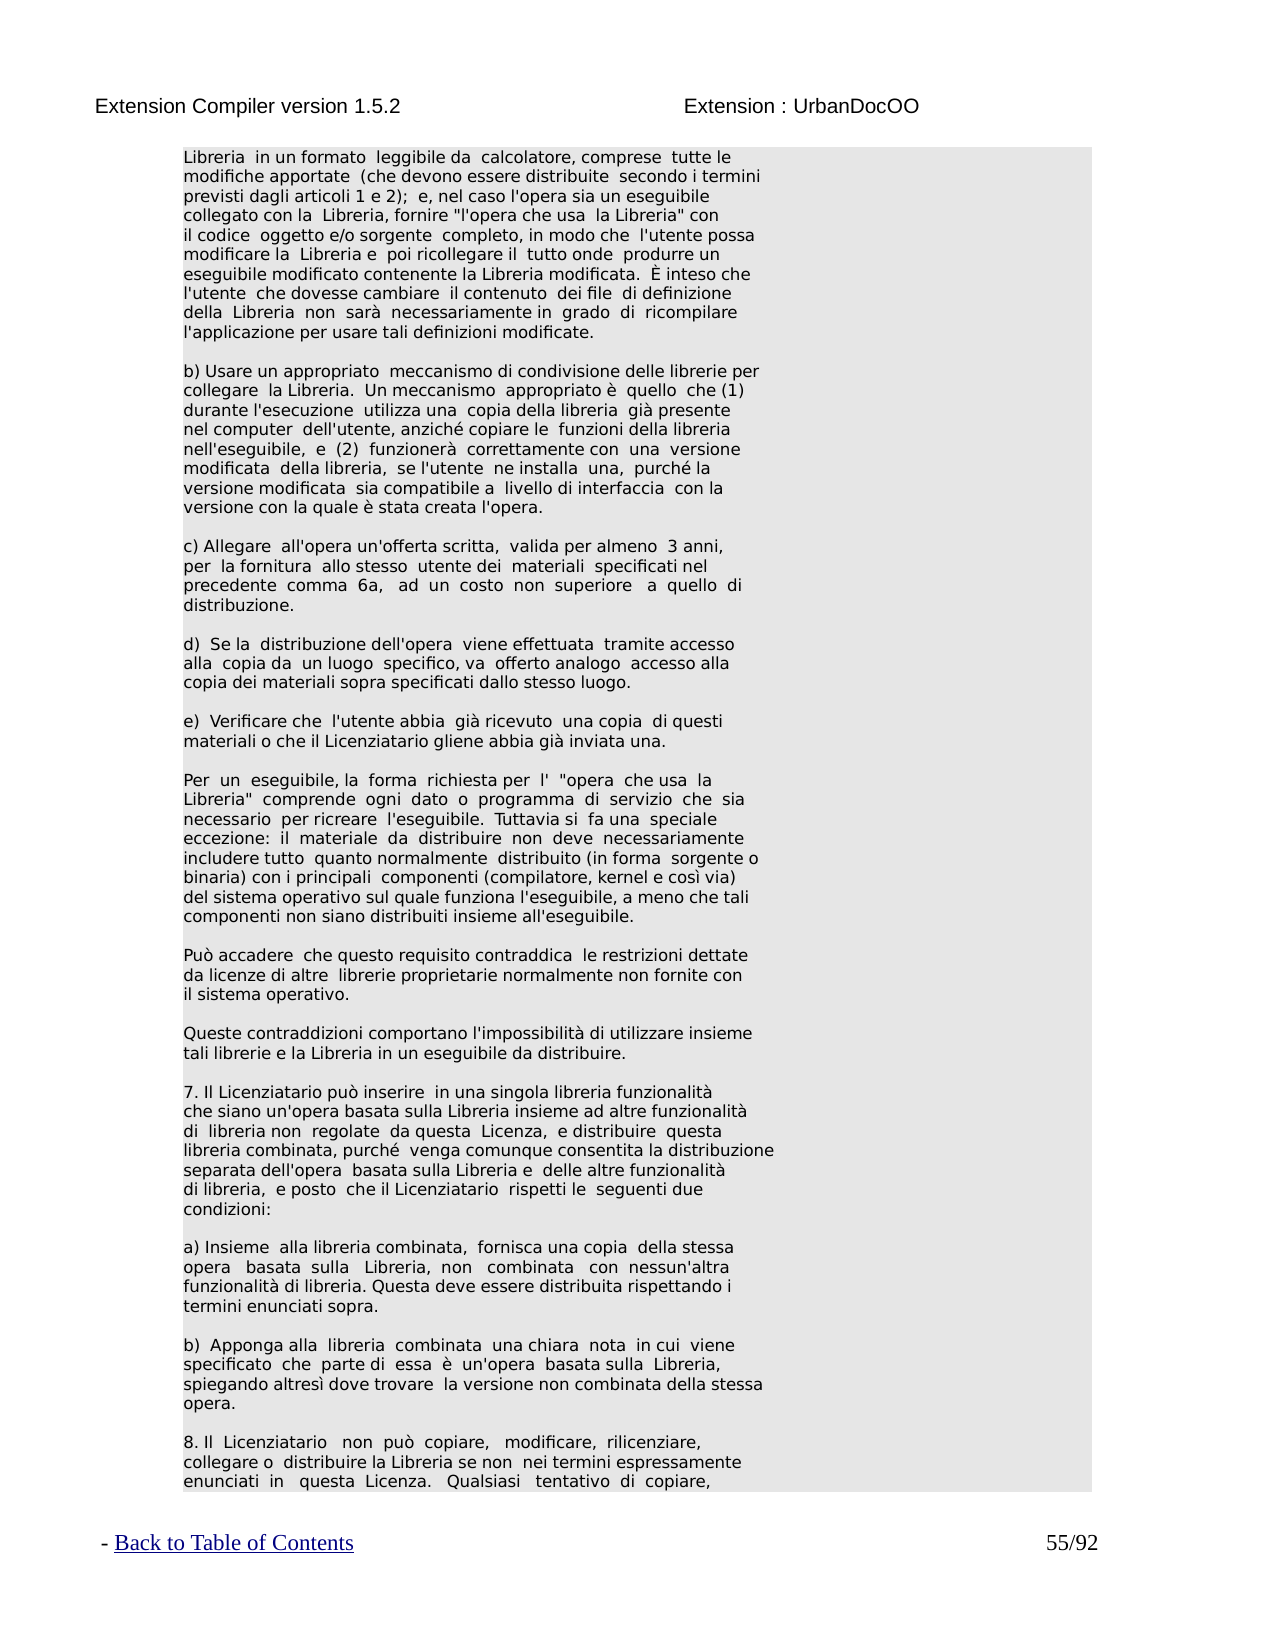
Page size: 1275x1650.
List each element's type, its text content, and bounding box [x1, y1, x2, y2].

text eseguibile modificato contenente la Libreria modificata. È inteso che [183, 264, 1092, 284]
text e) Verificare che l'utente abbia già ricevuto una copia di questi [183, 712, 1092, 732]
text enunciati in questa Licenza. Qualsiasi tentativo di copiare, [183, 1472, 1092, 1492]
text Può accadere che questo requisito contraddica le restrizioni dettate [183, 946, 1092, 966]
text necessario per ricreare l'eseguibile. Tuttavia si fa una speciale [183, 810, 1092, 829]
text eccezione: il materiale da distribuire non deve necessariamente [183, 829, 1092, 849]
text Queste contraddizioni comportano l'impossibilità di utilizzare insieme [183, 1024, 1092, 1043]
text includere tutto quanto normalmente distribuito (in forma sorgente o [183, 849, 1092, 868]
text modifiche apportate (che devono essere distribuite secondo i termini [183, 167, 1092, 186]
text per la fornitura allo stesso utente dei materiali specificati nel [183, 557, 1092, 576]
text 8. Il Licenziatario non può copiare, modificare, rilicenziare, [183, 1433, 1092, 1453]
text che siano un'opera basata sulla Libreria insieme ad altre funzionalità [183, 1102, 1092, 1121]
text opera. [183, 1394, 1092, 1414]
text Per un eseguibile, la forma richiesta per l' "opera che usa la [183, 771, 1092, 790]
text versione con la quale è stata creata l'opera. [183, 498, 1092, 518]
text di libreria non regolate da questa Licenza, e distribuire questa [183, 1121, 1092, 1141]
text precedente comma 6a, ad un costo non superiore a quello di [183, 576, 1092, 596]
text Libreria in un formato leggibile da calcolatore, comprese tutte le [183, 147, 1092, 167]
text nell'eseguibile, e (2) funzionerà correttamente con una versione [183, 440, 1092, 459]
text il sistema operativo. [183, 985, 1092, 1004]
text binaria) con i principali componenti (compilatore, kernel e così via) [183, 868, 1092, 888]
text a) Insieme alla libreria combinata, fornisca una copia della stessa [183, 1238, 1092, 1258]
text d) Se la distribuzione dell'opera viene effettuata tramite accesso [183, 634, 1092, 654]
text collegare la Libreria. Un meccanismo appropriato è quello che (1) [183, 381, 1092, 401]
text previsti dagli articoli 1 e 2); e, nel caso l'opera sia un eseguibile [183, 186, 1092, 206]
text c) Allegare all'opera un'offerta scritta, valida per almeno 3 anni, [183, 537, 1092, 557]
text copia dei materiali sopra specificati dallo stesso luogo. [183, 673, 1092, 693]
text collegare o distribuire la Libreria se non nei termini espressamente [183, 1453, 1092, 1472]
text l'utente che dovesse cambiare il contenuto dei file di definizione [183, 284, 1092, 303]
text opera basata sulla Libreria, non combinata con nessun'altra [183, 1258, 1092, 1277]
text il codice oggetto e/o sorgente completo, in modo che l'utente possa [183, 225, 1092, 245]
text condizioni: [183, 1199, 1092, 1219]
text di libreria, e posto che il Licenziatario rispetti le seguenti due [183, 1180, 1092, 1199]
text componenti non siano distribuiti insieme all'eseguibile. [183, 907, 1092, 927]
text del sistema operativo sul quale funziona l'eseguibile, a meno che tali [183, 888, 1092, 907]
text della Libreria non sarà necessariamente in grado di ricompilare [183, 303, 1092, 323]
text b) Usare un appropriato meccanismo di condivisione delle librerie per [183, 362, 1092, 381]
text materiali o che il Licenziatario gliene abbia già inviata una. [183, 732, 1092, 751]
text Libreria" comprende ogni dato o programma di servizio che sia [183, 790, 1092, 810]
text collegato con la Libreria, fornire "l'opera che usa la Libreria" con [183, 206, 1092, 225]
text termini enunciati sopra. [183, 1297, 1092, 1316]
text distribuzione. [183, 596, 1092, 615]
text b) Apponga alla libreria combinata una chiara nota in cui viene [183, 1336, 1092, 1355]
text separata dell'opera basata sulla Libreria e delle altre funzionalità [183, 1160, 1092, 1180]
text modificata della libreria, se l'utente ne installa una, purché la [183, 459, 1092, 479]
text libreria combinata, purché venga comunque consentita la distribuzione [183, 1141, 1092, 1160]
text l'applicazione per usare tali definizioni modificate. [183, 323, 1092, 342]
text specificato che parte di essa è un'opera basata sulla Libreria, [183, 1355, 1092, 1375]
text alla copia da un luogo specifico, va offerto analogo accesso alla [183, 654, 1092, 673]
text da licenze di altre librerie proprietarie normalmente non fornite con [183, 966, 1092, 985]
text versione modificata sia compatibile a livello di interfaccia con la [183, 479, 1092, 498]
text funzionalità di libreria. Questa deve essere distribuita rispettando i [183, 1277, 1092, 1297]
text 7. Il Licenziatario può inserire in una singola libreria funzionalità [183, 1082, 1092, 1102]
text tali librerie e la Libreria in un eseguibile da distribuire. [183, 1043, 1092, 1063]
text nel computer dell'utente, anziché copiare le funzioni della libreria [183, 420, 1092, 440]
text modificare la Libreria e poi ricollegare il tutto onde produrre un [183, 245, 1092, 264]
text durante l'esecuzione utilizza una copia della libreria già presente [183, 401, 1092, 420]
text spiegando altresì dove trovare la versione non combinata della stessa [183, 1375, 1092, 1394]
